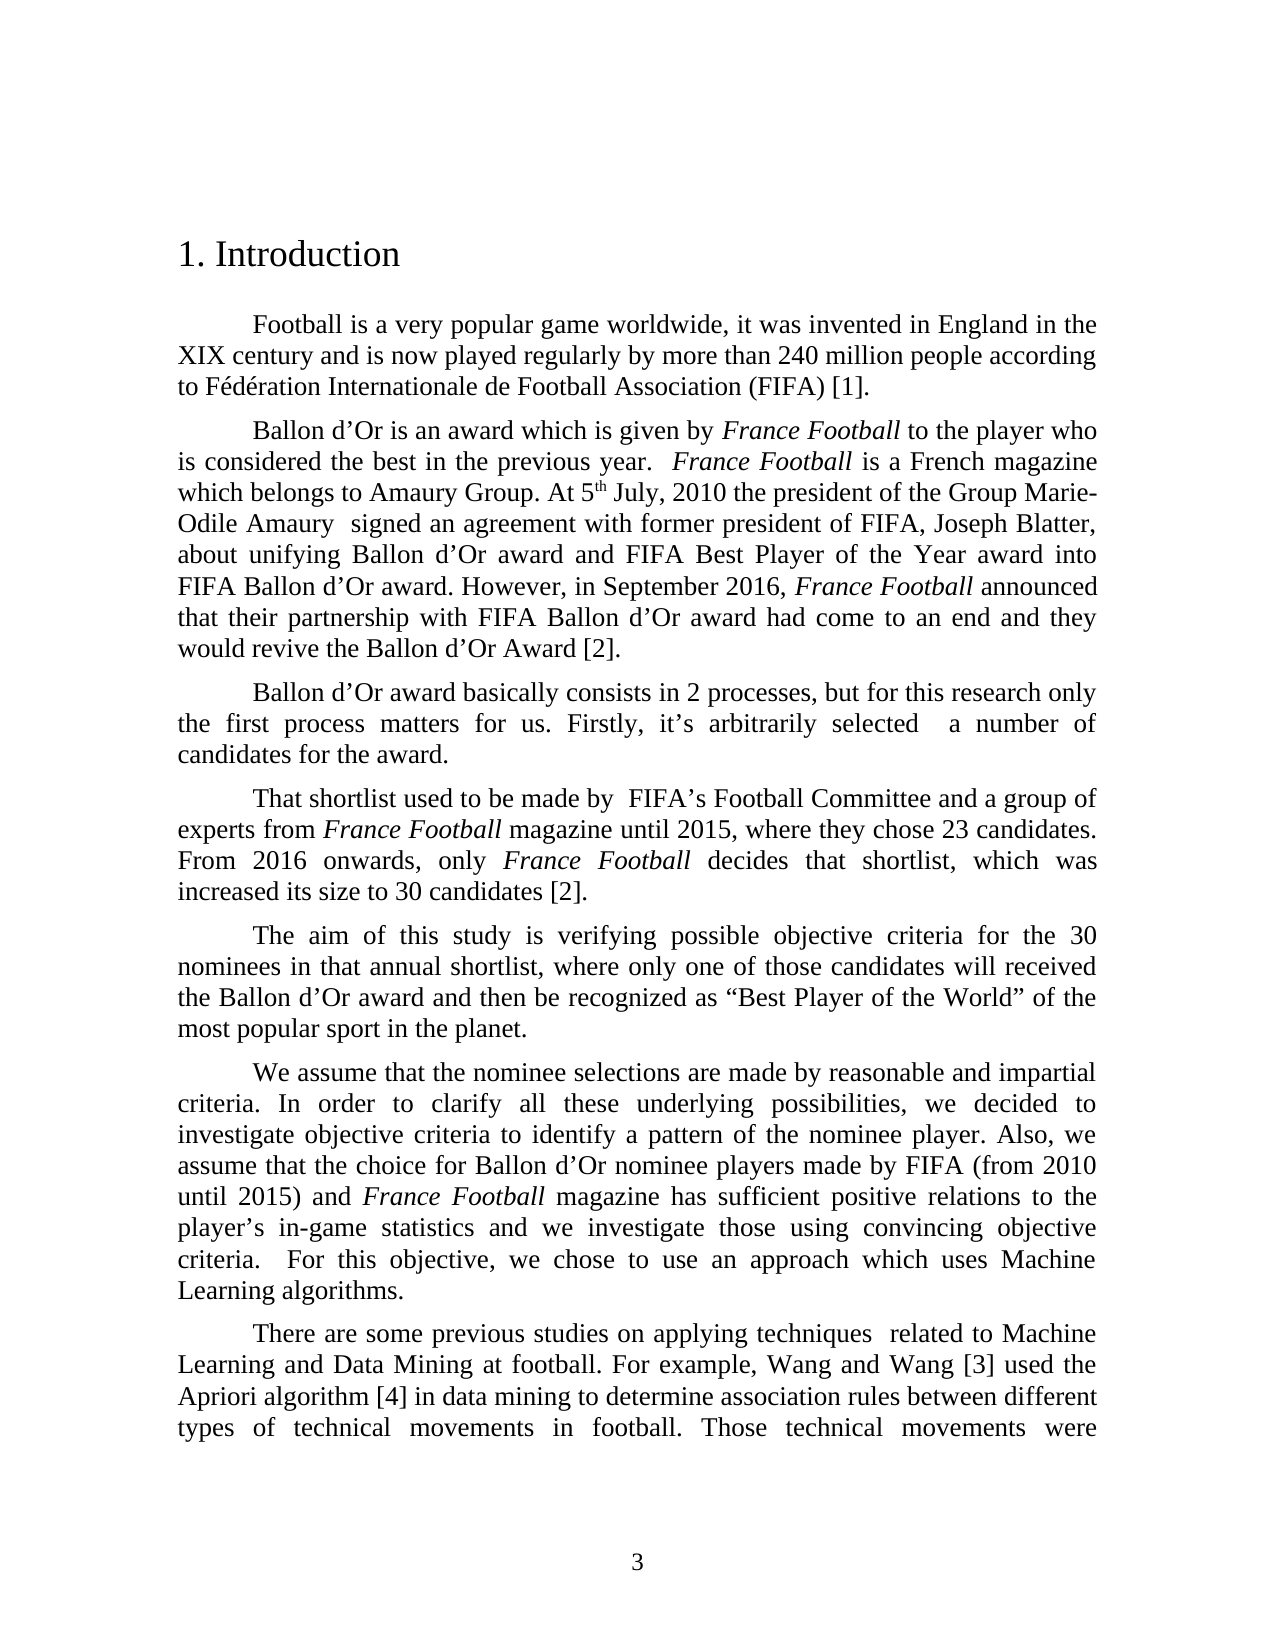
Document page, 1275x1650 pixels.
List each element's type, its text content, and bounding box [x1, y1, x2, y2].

text There are some previous studies on applying techniques related to Machine Learning and Data Mining at football. For example, Wang and Wang [3] used the Apriori algorithm [4] in data mining to determine association rules between different types of technical movements in football. Those technical movements were [177, 1317, 1098, 1442]
text That shortlist used to be made by FIFA’s Football Committee and a group of experts from France Football magazine until 2015, where they chose 23 candidates. From 2016 onwards, only France Football decides that shortlist, which was increased its size to 30 candidates [2]. [177, 782, 1098, 906]
subtitle Introduction [177, 231, 1098, 274]
text Football is a very popular game worldwide, it was invented in England in the XIX century and is now played regularly by more than 240 million people according to Fédération Internationale de Football Association (FIFA) [1]. [177, 308, 1098, 402]
text The aim of this study is verifying possible objective criteria for the 30 nominees in that annual shortlist, where only one of those candidates will received the Ballon d’Or award and then be recognized as “Best Player of the World” of the most popular sport in the planet. [177, 919, 1098, 1043]
text Ballon d’Or award basically consists in 2 processes, but for this research only the first process matters for us. Firstly, it’s arbitrarily selected a number of candidates for the award. [177, 676, 1098, 769]
text Ballon d’Or is an award which is given by France Football to the player who is considered the best in the previous year. France Football is a French magazine which belongs to Amaury Group. At 5th July, 2010 the president of the Group Marie-Odile Amaury signed an agreement with former president of FIFA, Joseph Blatter, about unifying Ballon d’Or award and FIFA Best Player of the Year award into FIFA Ballon d’Or award. However, in September 2016, France Football announced that their partnership with FIFA Ballon d’Or award had come to an end and they would revive the Ballon d’Or Award [2]. [177, 414, 1098, 663]
text We assume that the nominee selections are made by reasonable and impartial criteria. In order to clarify all these underlying possibilities, we decided to investigate objective criteria to identify a pattern of the nominee player. Also, we assume that the choice for Ballon d’Or nominee players made by FIFA (from 2010 until 2015) and France Football magazine has sufficient positive relations to the player’s in-game statistics and we investigate those using convincing objective criteria. For this objective, we chose to use an approach which uses Machine Learning algorithms. [177, 1056, 1098, 1305]
